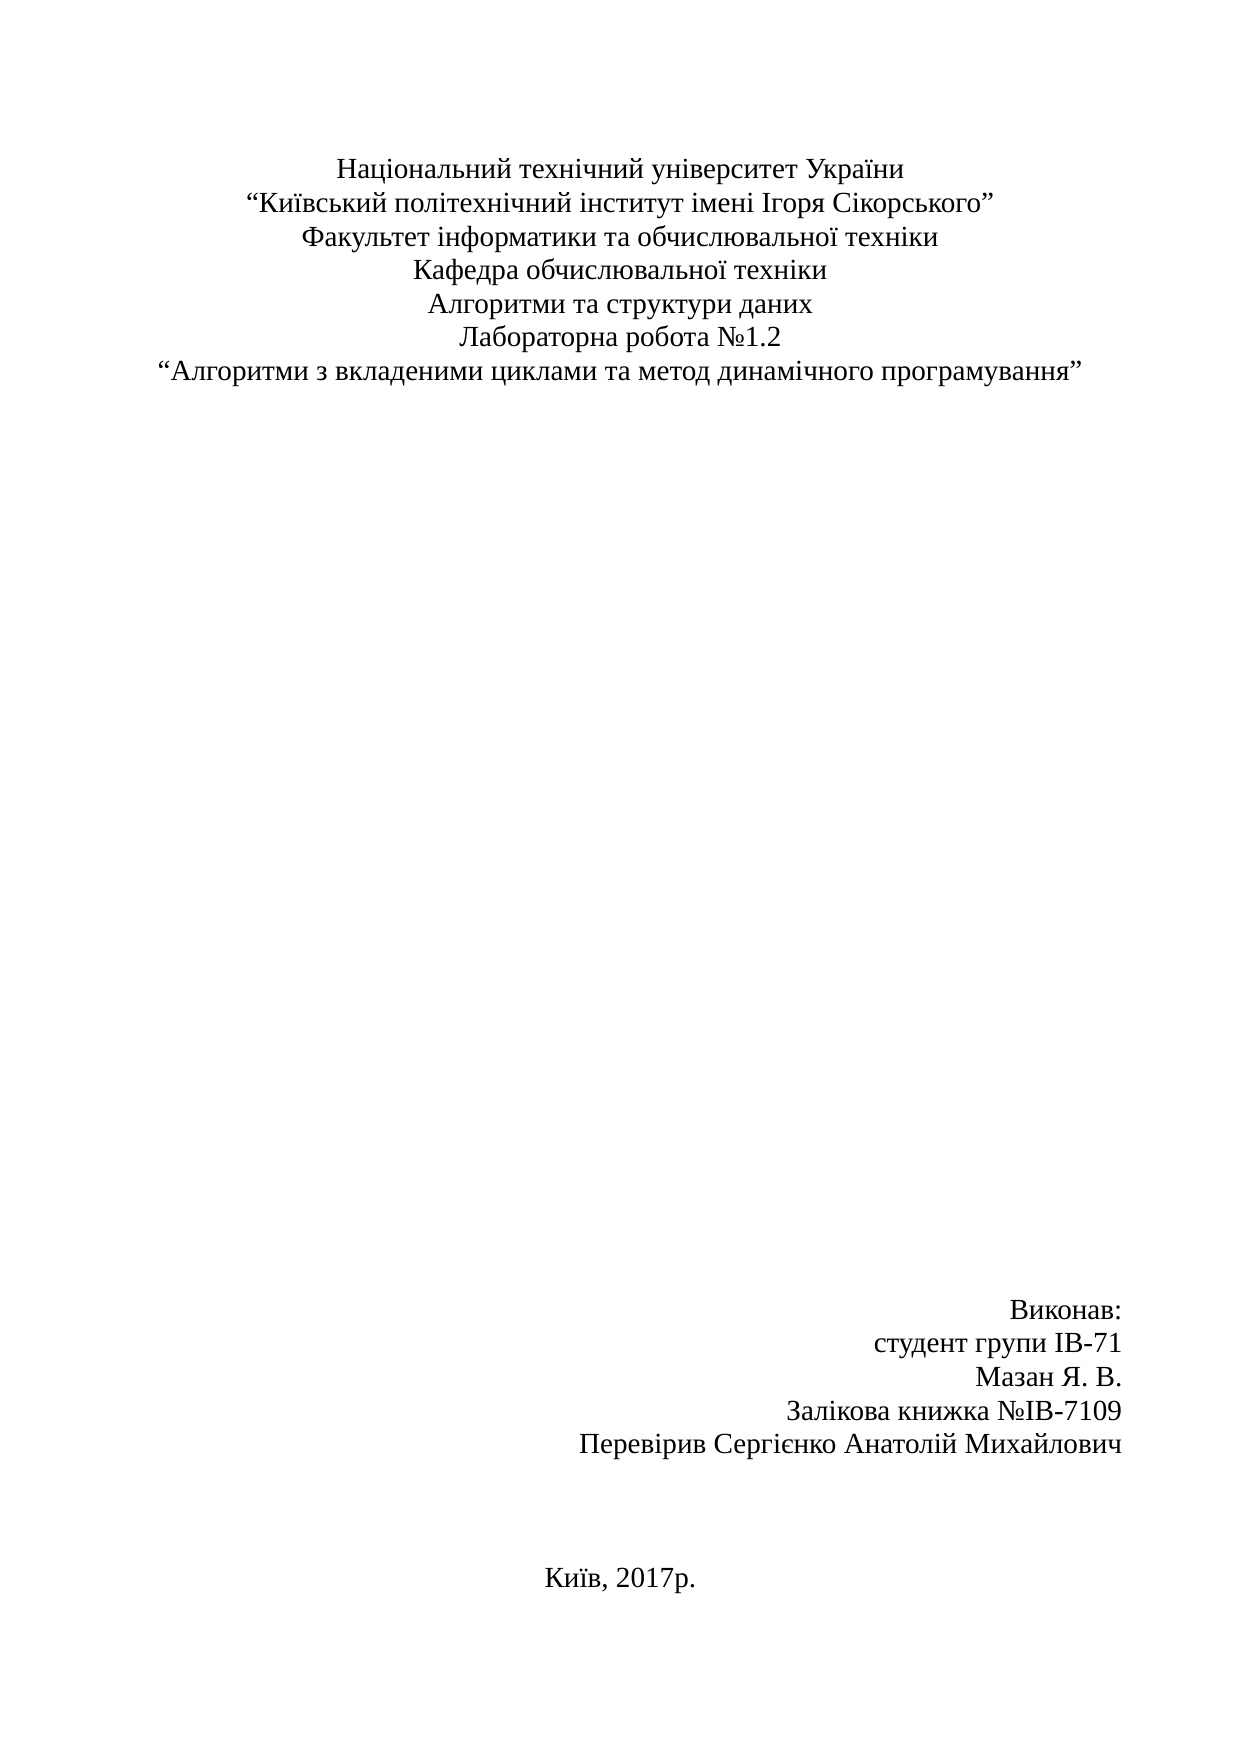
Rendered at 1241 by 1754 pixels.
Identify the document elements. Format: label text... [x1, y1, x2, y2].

text Виконав: [118, 1292, 1122, 1326]
text Мазан Я. В. [118, 1359, 1122, 1393]
text Кафедра обчислювальної техніки [118, 252, 1122, 286]
text Алгоритми та структури даних [118, 286, 1122, 319]
text Лабораторна робота №1.2 [118, 319, 1122, 353]
text “Київський політехнічний інститут імені Ігоря Сікорського” [118, 185, 1122, 219]
text Залікова книжка №ІВ-7109 [118, 1393, 1122, 1426]
text Перевірив Сергієнко Анатолій Михайлович [118, 1426, 1122, 1460]
text “Алгоритми з вкладеними циклами та метод динамічного програмування” [118, 353, 1122, 386]
text Факультет інформатики та обчислювальної техніки [118, 219, 1122, 252]
text Київ, 2017р. [118, 1560, 1122, 1594]
text Національний технічний університет України [118, 152, 1122, 185]
text студент групи ІВ-71 [118, 1326, 1122, 1359]
